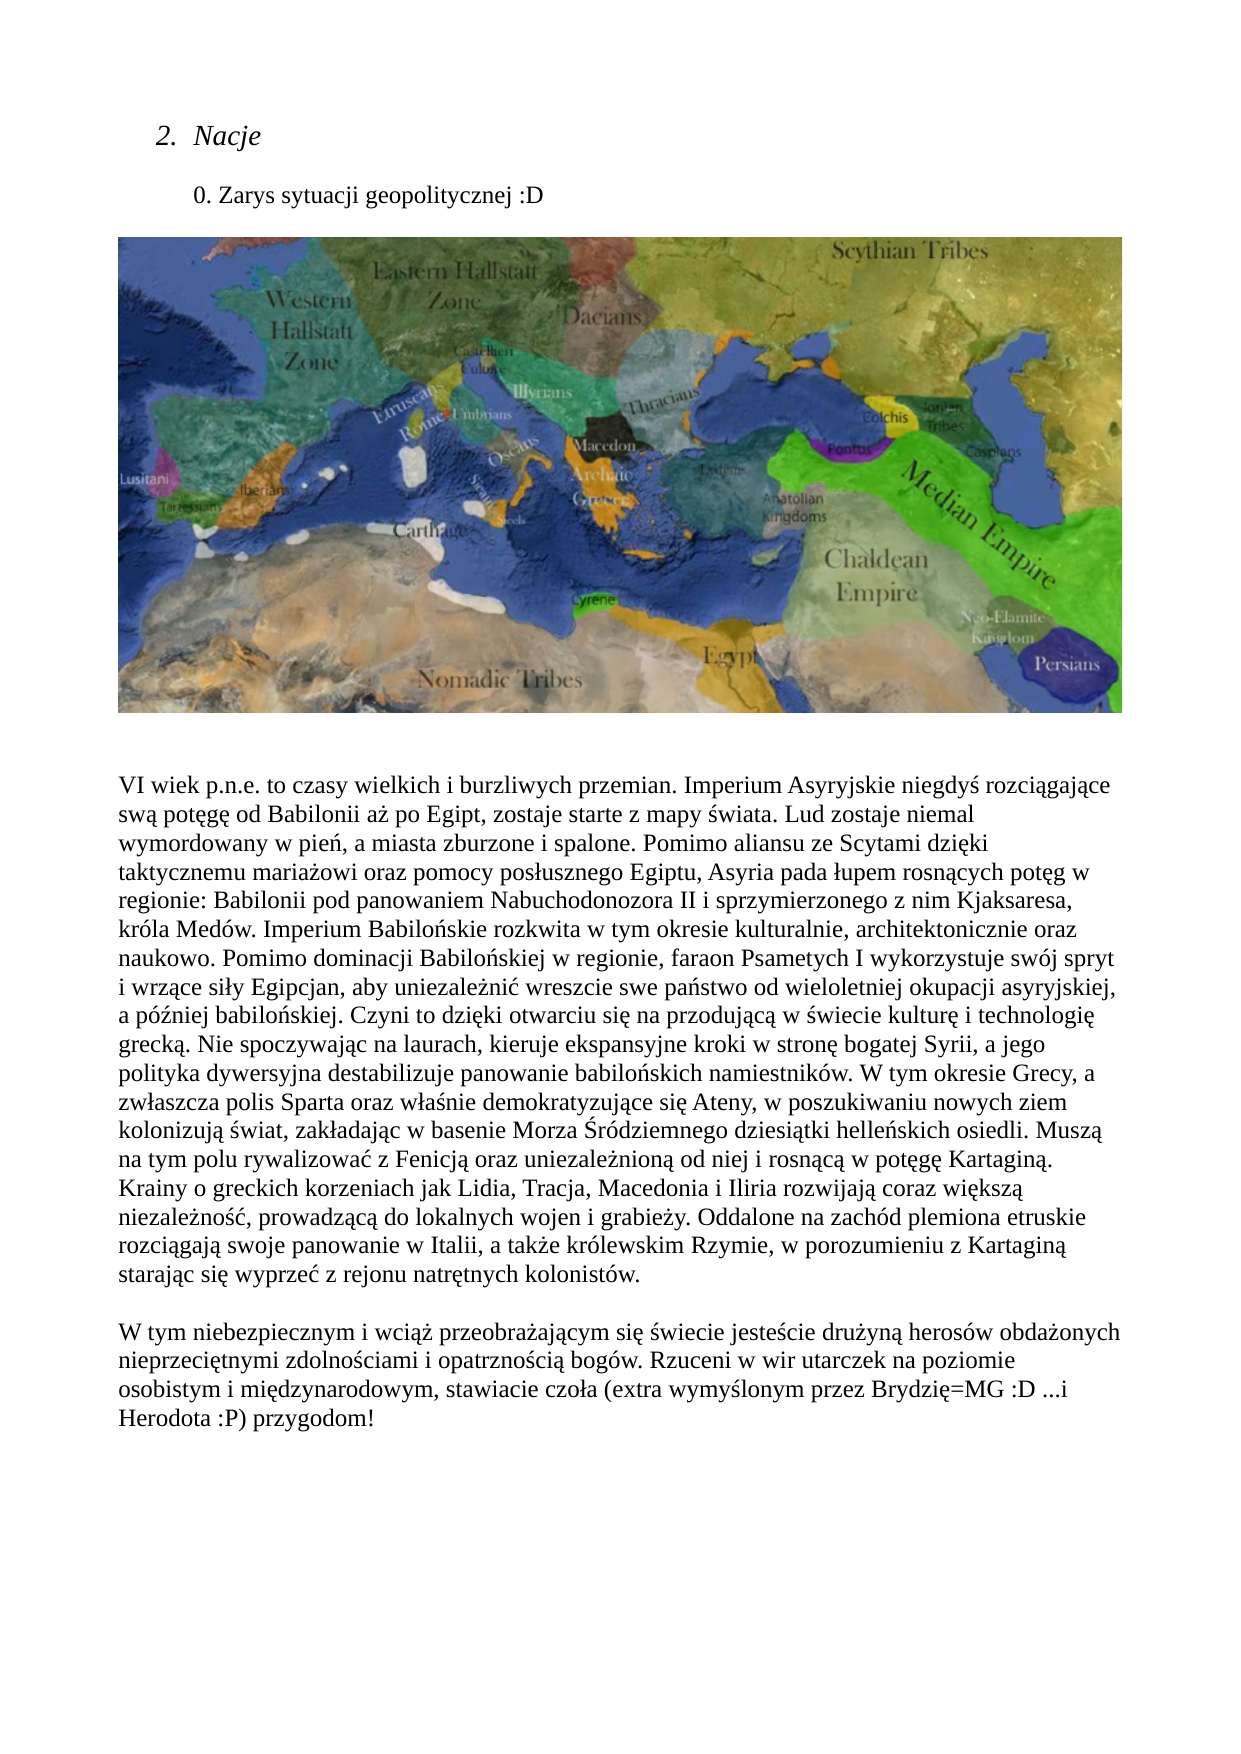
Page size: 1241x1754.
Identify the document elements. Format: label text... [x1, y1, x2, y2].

list 0. Zarys sytuacji geopolitycznej :D [156, 180, 1122, 209]
list Nacje [156, 118, 1122, 152]
text W tym niebezpiecznym i wciąż przeobrażającym się świecie jesteście drużyną herosów obdażonych nieprzeciętnymi zdolnościami i opatrznością bogów. Rzuceni w wir utarczek na poziomie osobistym i międzynarodowym, stawiacie czoła (extra wymyślonym przez Brydzię=MG :D ...i Herodota :P) przygodom! [118, 1317, 1122, 1432]
text VI wiek p.n.e. to czasy wielkich i burzliwych przemian. Imperium Asyryjskie niegdyś rozciągające swą potęgę od Babilonii aż po Egipt, zostaje starte z mapy świata. Lud zostaje niemal wymordowany w pień, a miasta zburzone i spalone. Pomimo aliansu ze Scytami dzięki taktycznemu mariażowi oraz pomocy posłusznego Egiptu, Asyria pada łupem rosnących potęg w regionie: Babilonii pod panowaniem Nabuchodonozora II i sprzymierzonego z nim Kjaksaresa, króla Medów. Imperium Babilońskie rozkwita w tym okresie kulturalnie, architektonicznie oraz naukowo. Pomimo dominacji Babilońskiej w regionie, faraon Psametych I wykorzystuje swój spryt i wrzące siły Egipcjan, aby uniezależnić wreszcie swe państwo od wieloletniej okupacji asyryjskiej, a później babilońskiej. Czyni to dzięki otwarciu się na przodującą w świecie kulturę i technologię grecką. Nie spoczywając na laurach, kieruje ekspansyjne kroki w stronę bogatej Syrii, a jego polityka dywersyjna destabilizuje panowanie babilońskich namiestników. W tym okresie Grecy, a zwłaszcza polis Sparta oraz właśnie demokratyzujące się Ateny, w poszukiwaniu nowych ziem kolonizują świat, zakładając w basenie Morza Śródziemnego dziesiątki helleńskich osiedli. Muszą na tym polu rywalizować z Fenicją oraz uniezależnioną od niej i rosnącą w potęgę Kartaginą. Krainy o greckich korzeniach jak Lidia, Tracja, Macedonia i Iliria rozwijają coraz większą niezależność, prowadzącą do lokalnych wojen i grabieży. Oddalone na zachód plemiona etruskie rozciągają swoje panowanie w Italii, a także królewskim Rzymie, w porozumieniu z Kartaginą starając się wyprzeć z rejonu natrętnych kolonistów. [118, 770, 1122, 1288]
picture [118, 237, 1123, 713]
